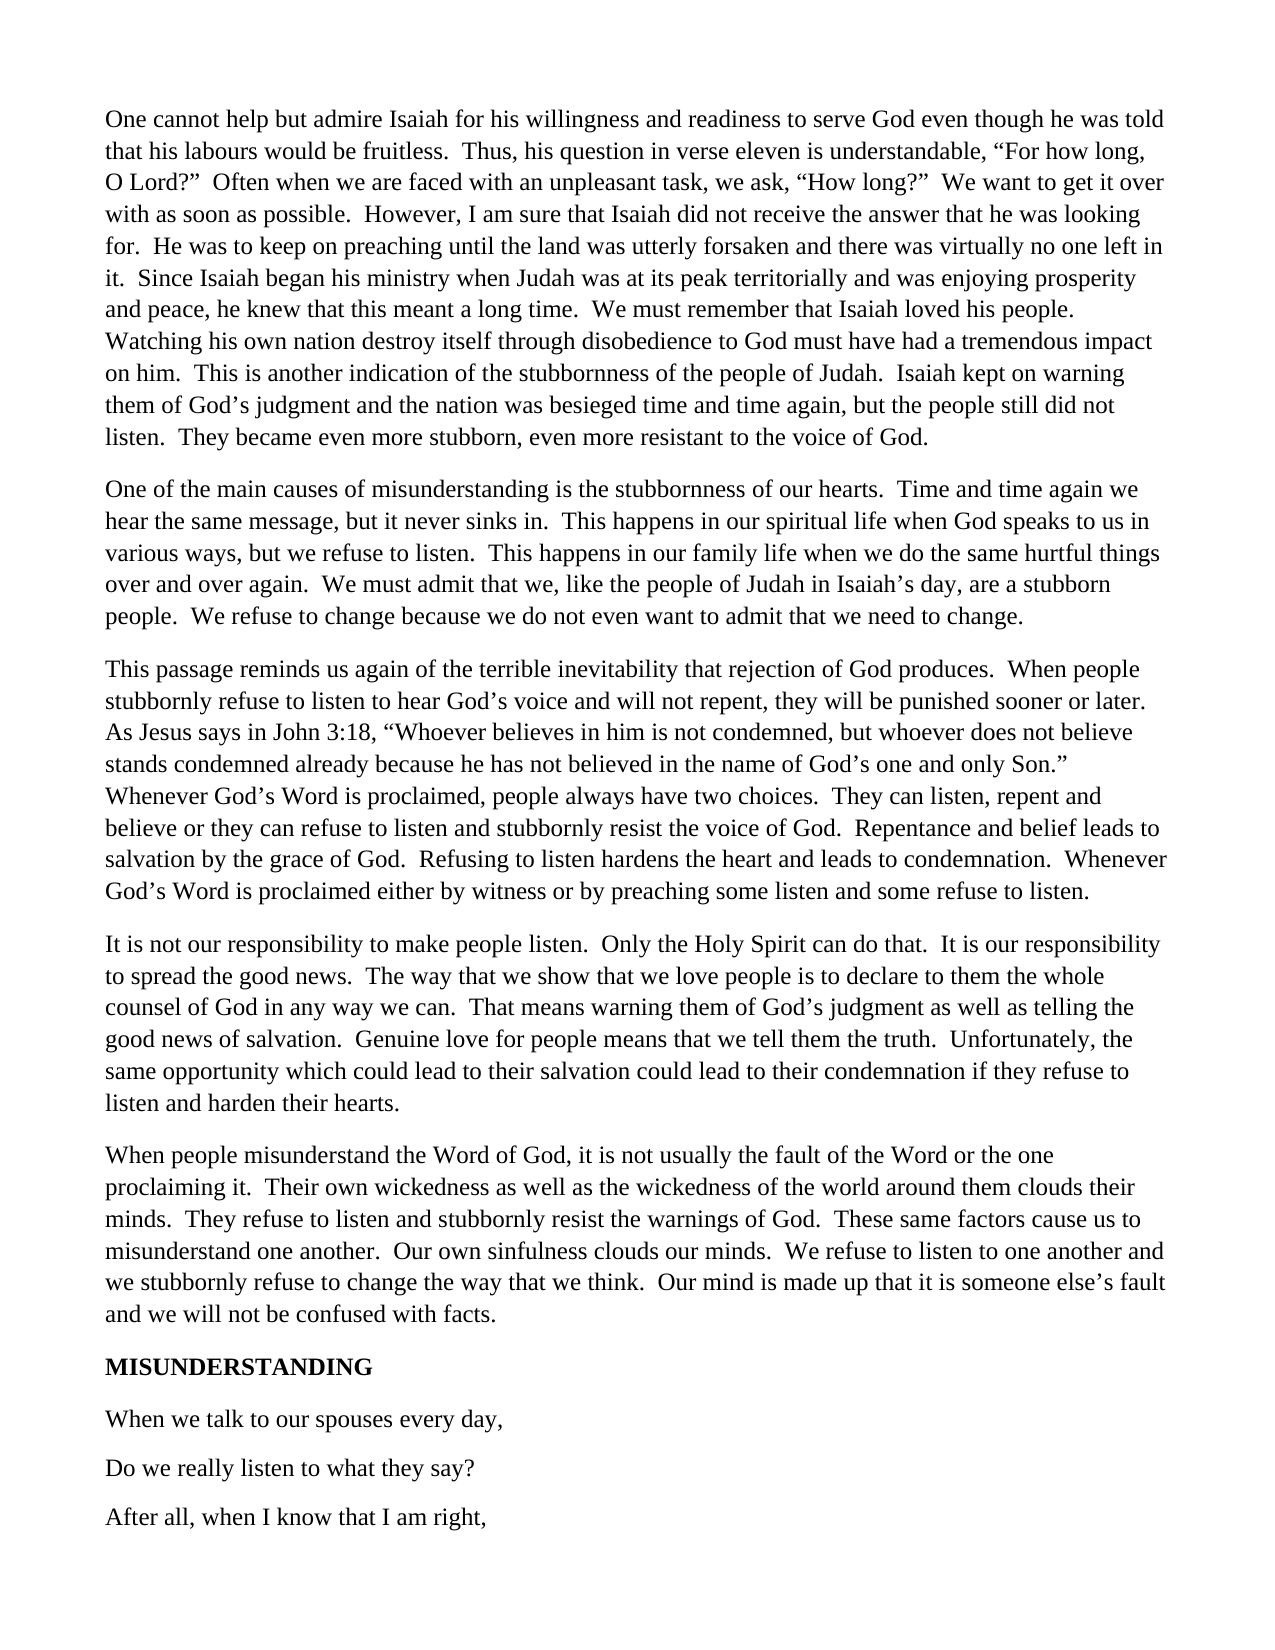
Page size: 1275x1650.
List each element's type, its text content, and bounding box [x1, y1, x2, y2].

text When people misunderstand the Word of God, it is not usually the fault of the Word or the one proclaiming it. Their own wickedness as well as the wickedness of the world around them clouds their minds. They refuse to listen and stubbornly resist the warnings of God. These same factors cause us to misunderstand one another. Our own sinfulness clouds our minds. We refuse to listen to one another and we stubbornly refuse to change the way that we think. Our mind is made up that it is someone else’s fault and we will not be confused with facts. [105, 1141, 1170, 1328]
text One cannot help but admire Isaiah for his willingness and readiness to serve God even though he was told that his labours would be fruitless. Thus, his question in verse eleven is understandable, “For how long, O Lord?” Often when we are faced with an unpleasant task, we ask, “How long?” We want to get it over with as soon as possible. However, I am sure that Isaiah did not receive the answer that he was looking for. He was to keep on preaching until the land was utterly forsaken and there was virtually no one left in it. Since Isaiah began his ministry when Judah was at its peak territorially and was enjoying prosperity and peace, he knew that this meant a long time. We must remember that Isaiah loved his people. Watching his own nation destroy itself through disobedience to God must have had a tremendous impact on him. This is another indication of the stubbornness of the people of Judah. Isaiah kept on warning them of God’s judgment and the nation was besieged time and time again, but the people still did not listen. They became even more stubborn, even more resistant to the voice of God. [105, 105, 1170, 450]
text When we talk to our spouses every day, [105, 1406, 1170, 1433]
text One of the main causes of misunderstanding is the stubbornness of our hearts. Time and time again we hear the same message, but it never sinks in. This happens in our spiritual life when God speaks to us in various ways, but we refuse to listen. This happens in our family life when we do the same hurtful things over and over again. We must admit that we, like the people of Judah in Isaiah’s day, are a stubborn people. We refuse to change because we do not even want to admit that we need to change. [105, 475, 1170, 630]
text Do we really listen to what they say? [105, 1454, 1170, 1482]
text MISUNDERSTANDING [105, 1353, 1170, 1381]
text It is not our responsibility to make people listen. Only the Holy Spirit can do that. It is our responsibility to spread the good news. The way that we show that we love people is to declare to them the whole counsel of God in any way we can. That means warning them of God’s judgment as well as telling the good news of salvation. Genuine love for people means that we tell them the truth. Unfortunately, the same opportunity which could lead to their salvation could lead to their condemnation if they refuse to listen and harden their hearts. [105, 930, 1170, 1117]
text This passage reminds us again of the terrible inevitability that rejection of God produces. When people stubbornly refuse to listen to hear God’s voice and will not repent, they will be punished sooner or later. As Jesus says in John 3:18, “Whoever believes in him is not condemned, but whoever does not believe stands condemned already because he has not believed in the name of God’s one and only Son.” Whenever God’s Word is proclaimed, people always have two choices. They can listen, repent and believe or they can refuse to listen and stubbornly resist the voice of God. Repentance and belief leads to salvation by the grace of God. Refusing to listen hardens the heart and leads to condemnation. Whenever God’s Word is proclaimed either by witness or by preaching some listen and some refuse to listen. [105, 655, 1170, 905]
text After all, when I know that I am right, [105, 1503, 1170, 1530]
